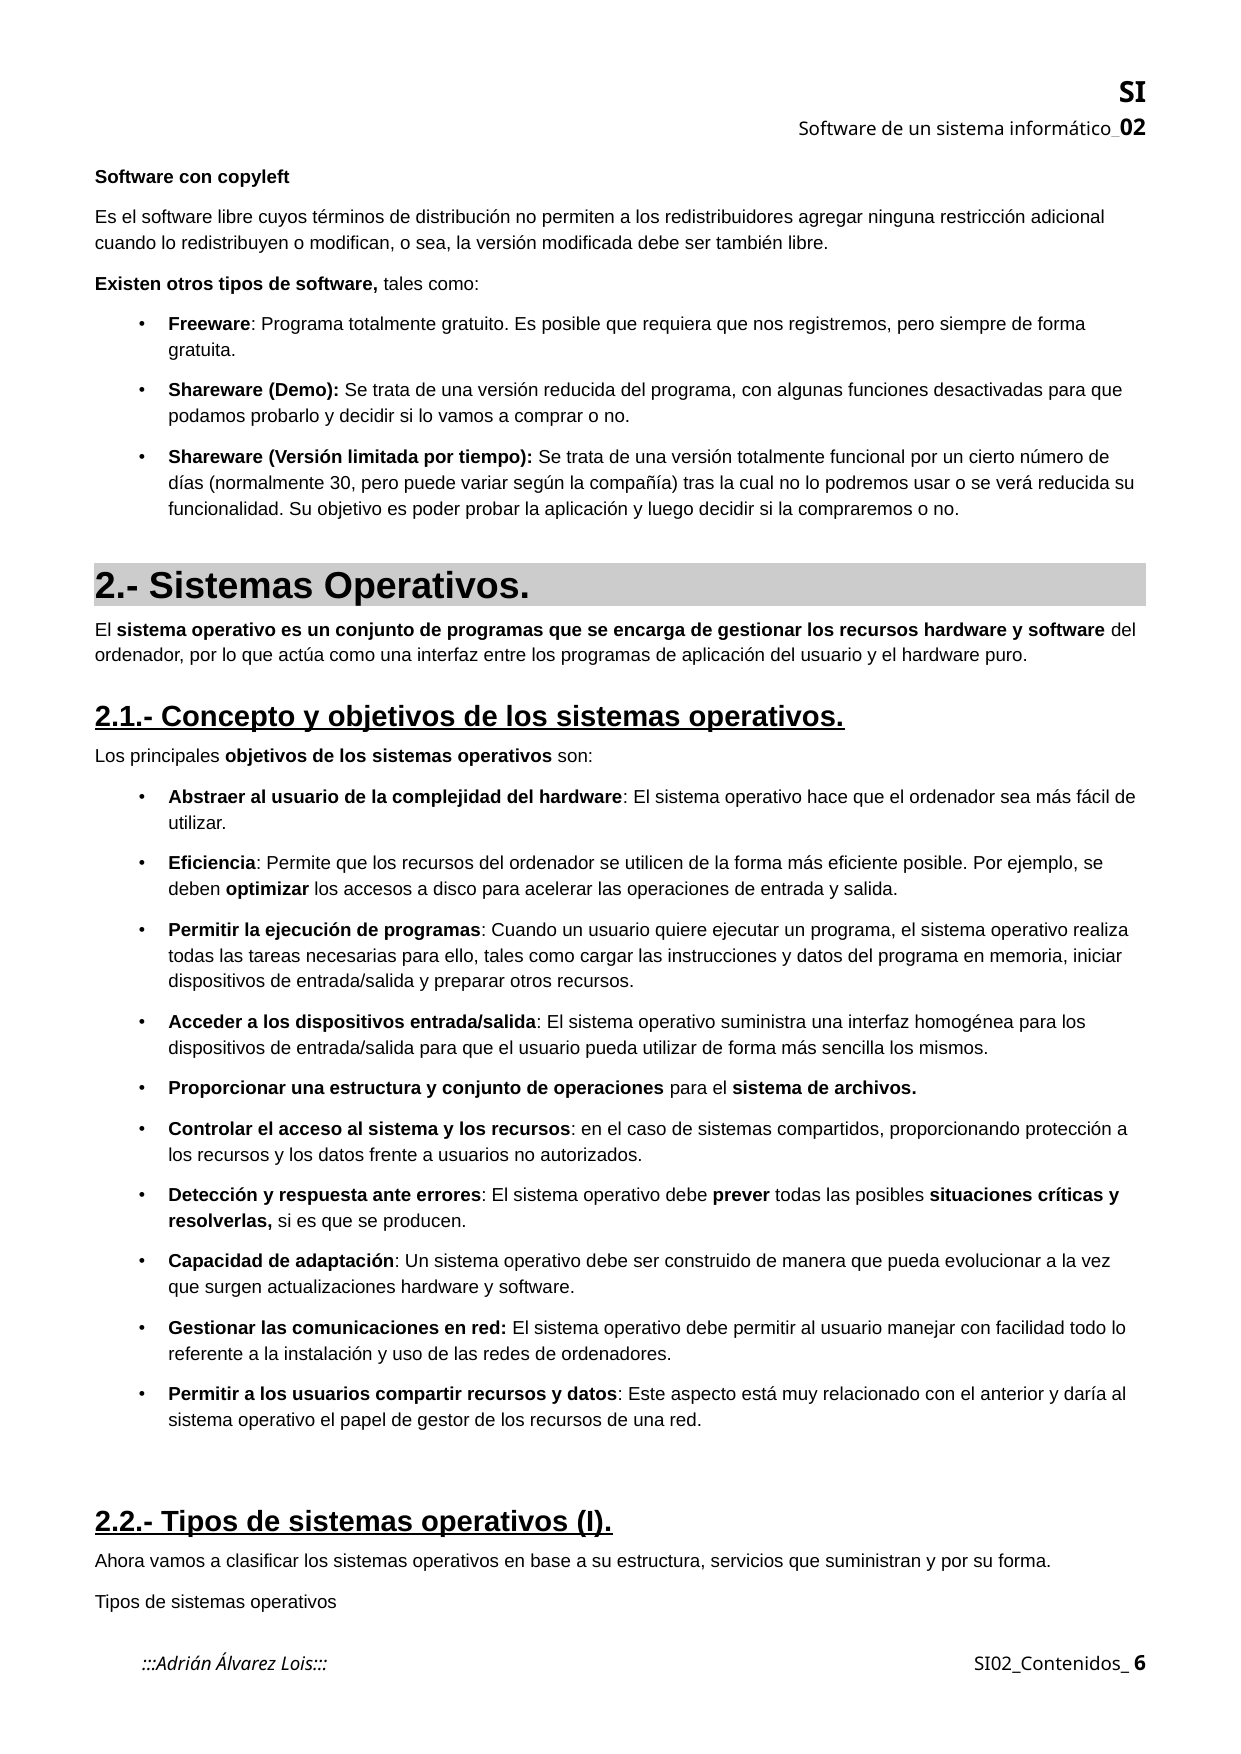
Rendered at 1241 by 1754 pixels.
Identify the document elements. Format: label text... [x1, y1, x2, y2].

text Ahora vamos a clasificar los sistemas operativos en base a su estructura, servicios que suministran y por su forma. [94, 1550, 1146, 1572]
list Freeware: Programa totalmente gratuito. Es posible que requiera que nos registremos, pero siempre de forma gratuita. [139, 313, 1146, 360]
list Eficiencia: Permite que los recursos del ordenador se utilicen de la forma más eficiente posible. Por ejemplo, se deben optimizar los accesos a disco para acelerar las operaciones de entrada y salida. [139, 852, 1146, 899]
text Los principales objetivos de los sistemas operativos son: [94, 745, 1146, 767]
text El sistema operativo es un conjunto de programas que se encarga de gestionar los recursos hardware y software del ordenador, por lo que actúa como una interfaz entre los programas de aplicación del usuario y el hardware puro. [94, 618, 1146, 666]
list Acceder a los dispositivos entrada/salida: El sistema operativo suministra una interfaz homogénea para los dispositivos de entrada/salida para que el usuario pueda utilizar de forma más sencilla los mismos. [139, 1011, 1146, 1058]
subtitle 2.1.- Concepto y objetivos de los sistemas operativos. [94, 699, 1146, 733]
list Permitir a los usuarios compartir recursos y datos: Este aspecto está muy relacionado con el anterior y daría al sistema operativo el papel de gestor de los recursos de una red. [139, 1383, 1146, 1430]
list Capacidad de adaptación: Un sistema operativo debe ser construido de manera que pueda evolucionar a la vez que surgen actualizaciones hardware y software. [139, 1250, 1146, 1298]
list Shareware (Versión limitada por tiempo): Se trata de una versión totalmente funcional por un cierto número de días (normalmente 30, pero puede variar según la compañía) tras la cual no lo podremos usar o se verá reducida su funcionalidad. Su objetivo es poder probar la aplicación y luego decidir si la compraremos o no. [139, 446, 1146, 519]
list Gestionar las comunicaciones en red: El sistema operativo debe permitir al usuario manejar con facilidad todo lo referente a la instalación y uso de las redes de ordenadores. [139, 1317, 1146, 1364]
text Existen otros tipos de software, tales como: [94, 272, 1146, 294]
subtitle 2.2.- Tipos de sistemas operativos (I). [94, 1504, 1146, 1538]
list Shareware (Demo): Se trata de una versión reducida del programa, con algunas funciones desactivadas para que podamos probarlo y decidir si lo vamos a comprar o no. [139, 379, 1146, 427]
text Software con copyleft [94, 166, 1146, 187]
list Proporcionar una estructura y conjunto de operaciones para el sistema de archivos. [139, 1077, 1146, 1099]
list Permitir la ejecución de programas: Cuando un usuario quiere ejecutar un programa, el sistema operativo realiza todas las tareas necesarias para ello, tales como cargar las instrucciones y datos del programa en memoria, iniciar dispositivos de entrada/salida y preparar otros recursos. [139, 918, 1146, 992]
list Abstraer al usuario de la complejidad del hardware: El sistema operativo hace que el ordenador sea más fácil de utilizar. [139, 786, 1146, 833]
text Tipos de sistemas operativos [94, 1591, 1146, 1612]
text Es el software libre cuyos términos de distribución no permiten a los redistribuidores agregar ninguna restricción adicional cuando lo redistribuyen o modifican, o sea, la versión modificada debe ser también libre. [94, 206, 1146, 254]
subtitle 2.- Sistemas Operativos. [94, 563, 1146, 606]
list Detección y respuesta ante errores: El sistema operativo debe prever todas las posibles situaciones críticas y resolverlas, si es que se producen. [139, 1184, 1146, 1231]
list Controlar el acceso al sistema y los recursos: en el caso de sistemas compartidos, proporcionando protección a los recursos y los datos frente a usuarios no autorizados. [139, 1117, 1146, 1165]
